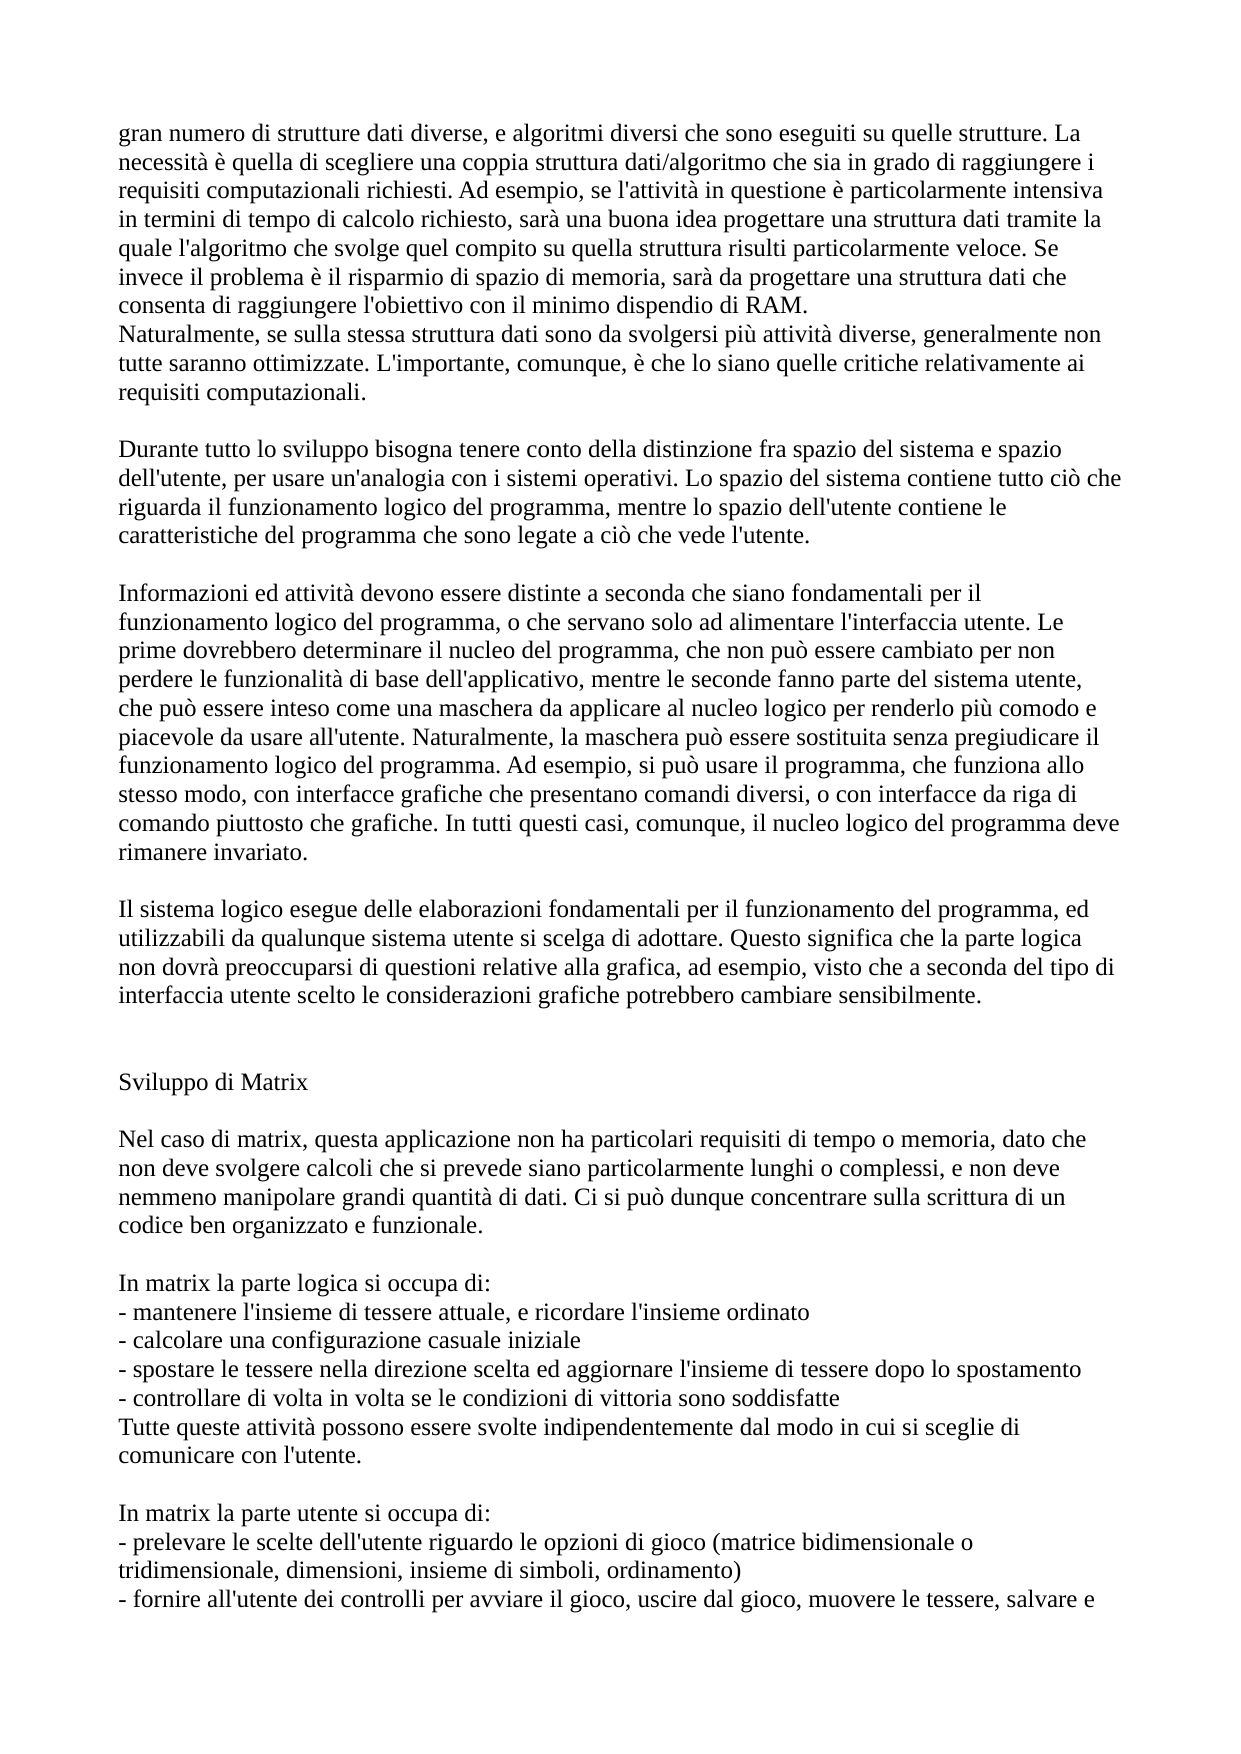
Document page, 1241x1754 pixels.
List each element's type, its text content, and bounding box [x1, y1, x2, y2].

text gran numero di strutture dati diverse, e algoritmi diversi che sono eseguiti su quelle strutture. La necessità è quella di scegliere una coppia struttura dati/algoritmo che sia in grado di raggiungere i requisiti computazionali richiesti. Ad esempio, se l'attività in questione è particolarmente intensiva in termini di tempo di calcolo richiesto, sarà una buona idea progettare una struttura dati tramite la quale l'algoritmo che svolge quel compito su quella struttura risulti particolarmente veloce. Se invece il problema è il risparmio di spazio di memoria, sarà da progettare una struttura dati che consenta di raggiungere l'obiettivo con il minimo dispendio di RAM. Naturalmente, se sulla stessa struttura dati sono da svolgersi più attività diverse, generalmente non tutte saranno ottimizzate. L'importante, comunque, è che lo siano quelle critiche relativamente ai requisiti computazionali. Durante tutto lo sviluppo bisogna tenere conto della distinzione fra spazio del sistema e spazio dell'utente, per usare un'analogia con i sistemi operativi. Lo spazio del sistema contiene tutto ciò che riguarda il funzionamento logico del programma, mentre lo spazio dell'utente contiene le caratteristiche del programma che sono legate a ciò che vede l'utente. Informazioni ed attività devono essere distinte a seconda che siano fondamentali per il funzionamento logico del programma, o che servano solo ad alimentare l'interfaccia utente. Le prime dovrebbero determinare il nucleo del programma, che non può essere cambiato per non perdere le funzionalità di base dell'applicativo, mentre le seconde fanno parte del sistema utente, che può essere inteso come una maschera da applicare al nucleo logico per renderlo più comodo e piacevole da usare all'utente. Naturalmente, la maschera può essere sostituita senza pregiudicare il funzionamento logico del programma. Ad esempio, si può usare il programma, che funziona allo stesso modo, con interfacce grafiche che presentano comandi diversi, o con interfacce da riga di comando piuttosto che grafiche. In tutti questi casi, comunque, il nucleo logico del programma deve rimanere invariato. Il sistema logico esegue delle elaborazioni fondamentali per il funzionamento del programma, ed utilizzabili da qualunque sistema utente si scelga di adottare. Questo significa che la parte logica non dovrà preoccuparsi di questioni relative alla grafica, ad esempio, visto che a seconda del tipo di interfaccia utente scelto le considerazioni grafiche potrebbero cambiare sensibilmente. Sviluppo di Matrix Nel caso di matrix, questa applicazione non ha particolari requisiti di tempo o memoria, dato che non deve svolgere calcoli che si prevede siano particolarmente lunghi o complessi, e non deve nemmeno manipolare grandi quantità di dati. Ci si può dunque concentrare sulla scrittura di un codice ben organizzato e funzionale. In matrix la parte logica si occupa di: - mantenere l'insieme di tessere attuale, e ricordare l'insieme ordinato - calcolare una configurazione casuale iniziale - spostare le tessere nella direzione scelta ed aggiornare l'insieme di tessere dopo lo spostamento - controllare di volta in volta se le condizioni di vittoria sono soddisfatte Tutte queste attività possono essere svolte indipendentemente dal modo in cui si sceglie di comunicare con l'utente. In matrix la parte utente si occupa di: - prelevare le scelte dell'utente riguardo le opzioni di gioco (matrice bidimensionale o tridimensionale, dimensioni, insieme di simboli, ordinamento) - fornire all'utente dei controlli per avviare il gioco, uscire dal gioco, muovere le tessere, salvare e [118, 118, 1122, 1613]
